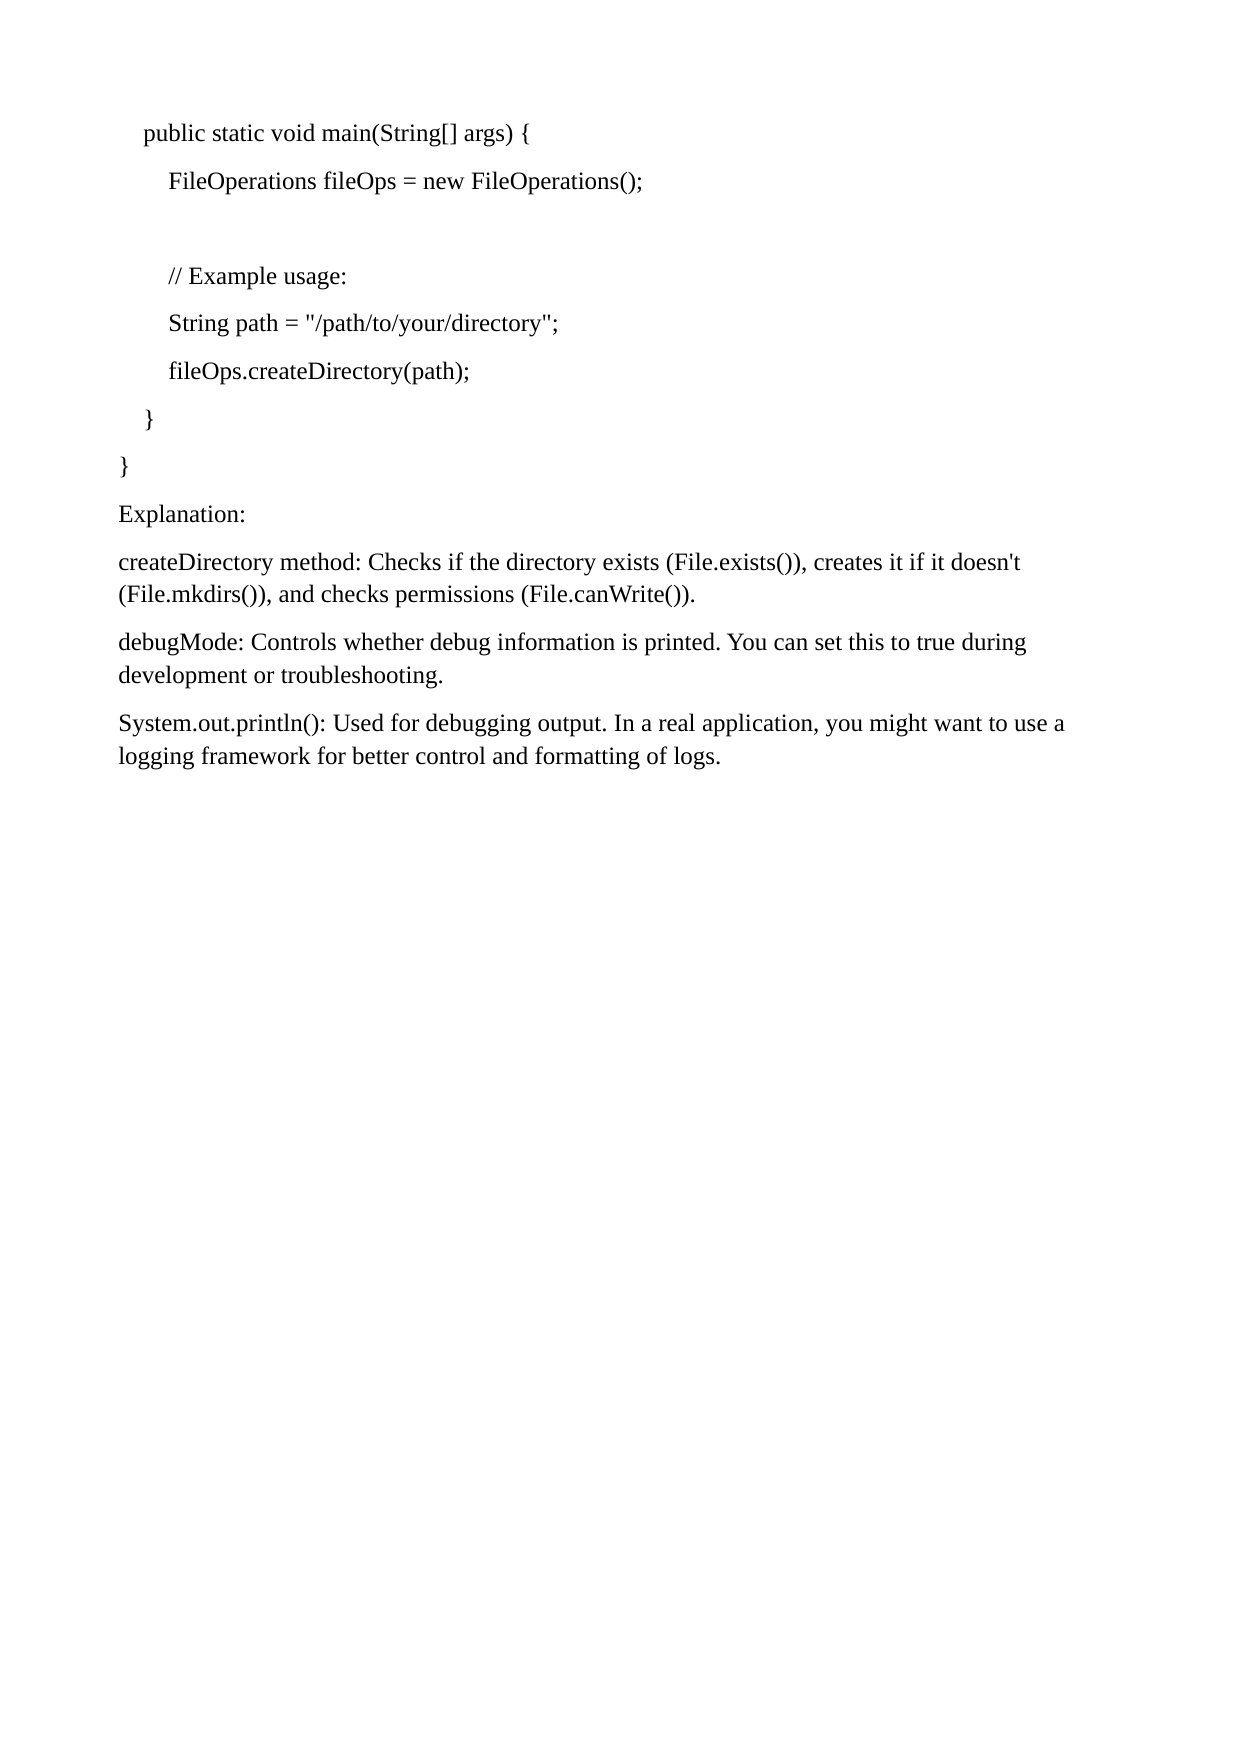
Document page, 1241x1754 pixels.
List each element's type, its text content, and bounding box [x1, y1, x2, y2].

text createDirectory method: Checks if the directory exists (File.exists()), creates it if it doesn't (File.mkdirs()), and checks permissions (File.canWrite()). [118, 547, 1122, 608]
text fileOps.createDirectory(path); [118, 356, 1122, 385]
text } [118, 404, 1122, 432]
text String path = "/path/to/your/directory"; [118, 308, 1122, 337]
text System.out.println(): Used for debugging output. In a real application, you might want to use a logging framework for better control and formatting of logs. [118, 708, 1122, 769]
text FileOperations fileOps = new FileOperations(); [118, 166, 1122, 194]
text public static void main(String[] args) { [118, 118, 1122, 147]
text } [118, 451, 1122, 480]
text Explanation: [118, 499, 1122, 528]
text debugMode: Controls whether debug information is printed. You can set this to true during development or troubleshooting. [118, 627, 1122, 689]
text // Example usage: [118, 261, 1122, 290]
